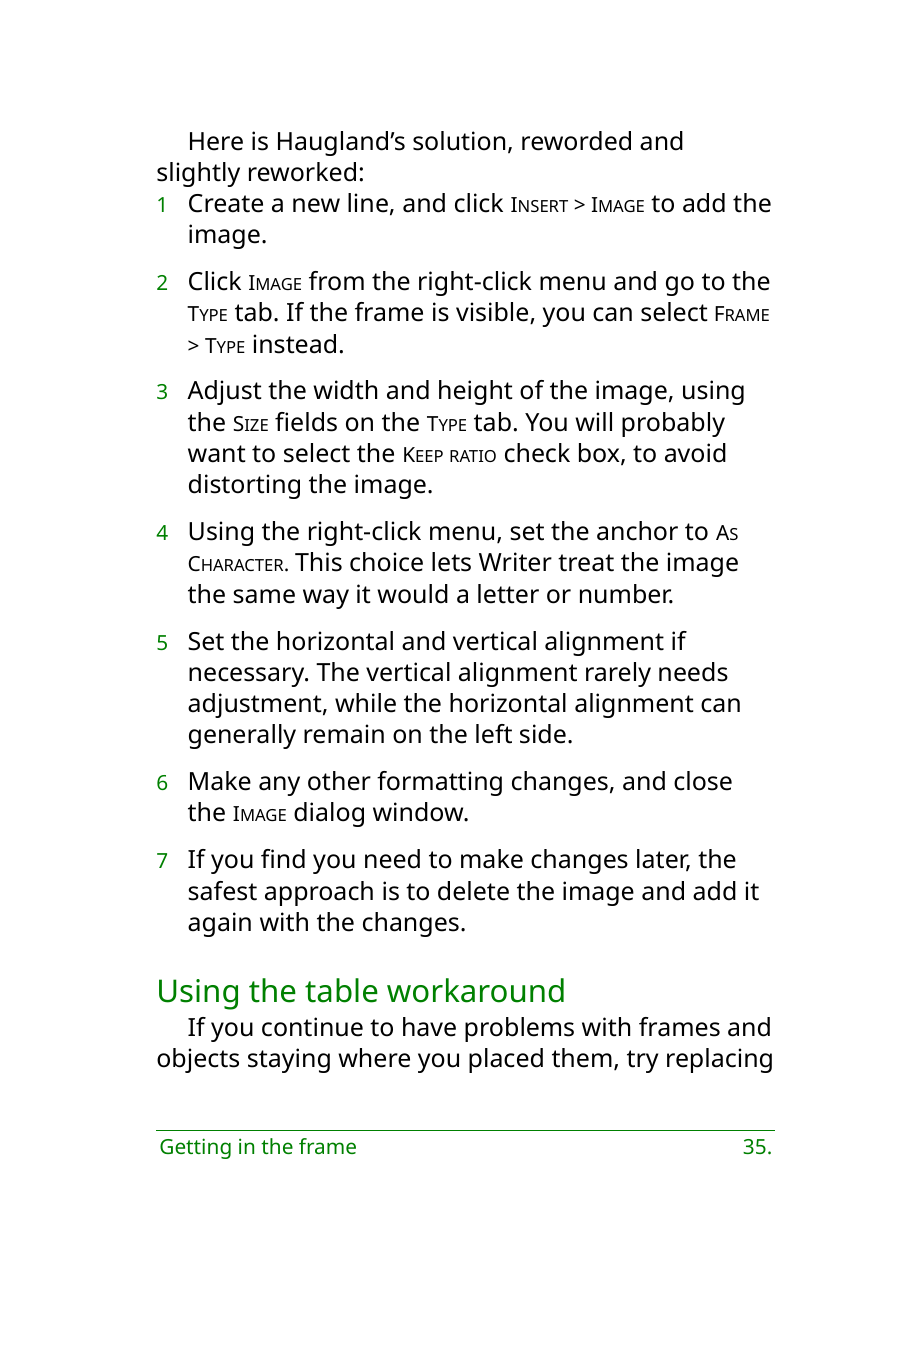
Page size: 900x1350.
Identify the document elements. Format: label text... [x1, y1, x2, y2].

list Create a new line, and click Insert > Image to add the image. [156, 187, 775, 250]
list Using the right-click menu, set the anchor to As Character. This choice lets Writer treat the image the same way it would a letter or number. [156, 516, 775, 609]
list Adjust the width and height of the image, using the Size fields on the Type tab. You will probably want to select the Keep ratio check box, to avoid distorting the image. [156, 375, 775, 500]
list Make any other formatting changes, and close the Image dialog window. [156, 766, 775, 828]
list Set the horizontal and vertical alignment if necessary. The vertical alignment rarely needs adjustment, while the horizontal alignment can generally remain on the left side. [156, 625, 775, 750]
list Click Image from the right-click menu and go to the Type tab. If the frame is visible, you can select Frame > Type instead. [156, 266, 775, 359]
text If you continue to have problems with frames and objects staying where you placed them, try replacing [156, 1011, 775, 1074]
text Here is Haugland’s solution, reworded and slightly reworked: [156, 125, 775, 187]
list If you find you need to make changes later, the safest approach is to delete the image and add it again with the changes. [156, 844, 775, 937]
subtitle Using the table workaround [156, 969, 775, 1011]
